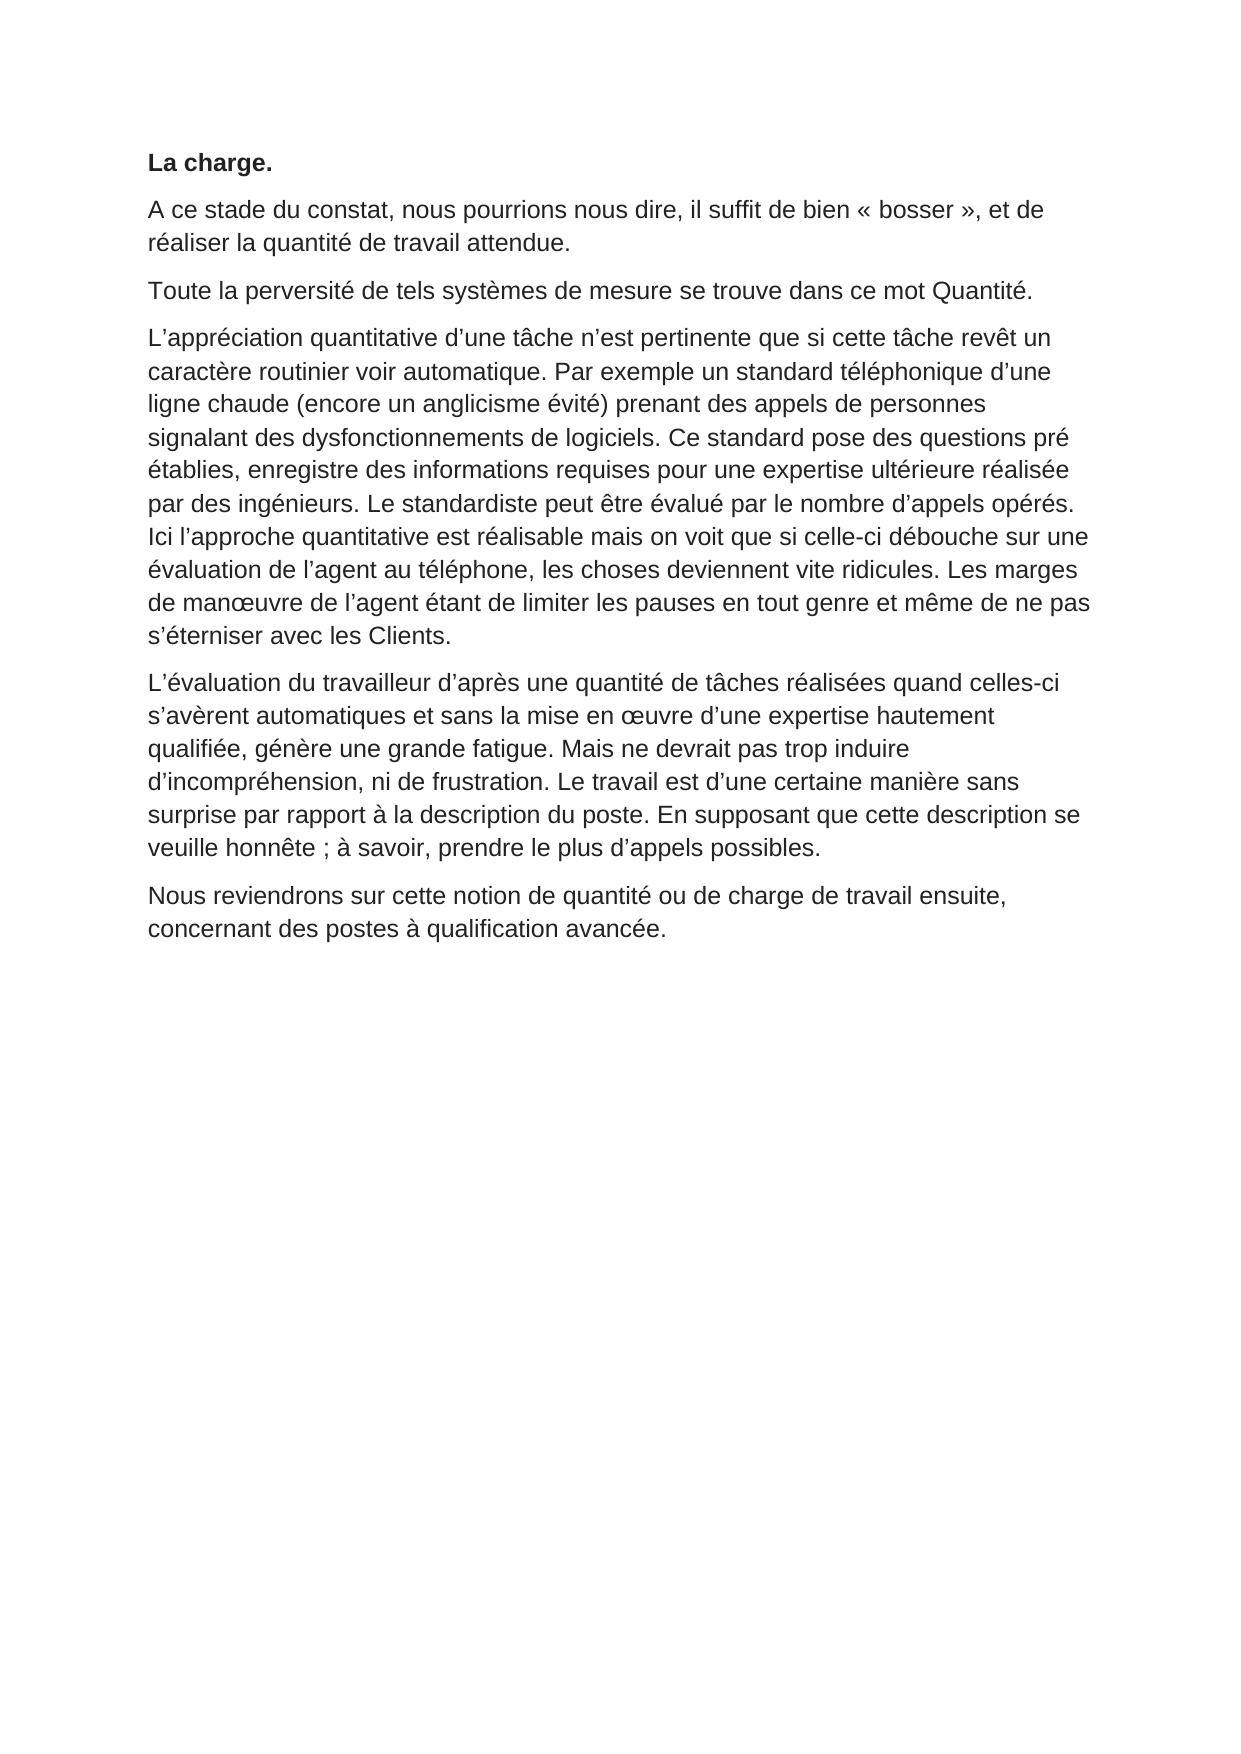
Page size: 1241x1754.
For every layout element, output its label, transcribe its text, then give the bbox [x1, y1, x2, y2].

text Toute la perversité de tels systèmes de mesure se trouve dans ce mot Quantité. [148, 276, 1093, 304]
text L’appréciation quantitative d’une tâche n’est pertinente que si cette tâche revêt un caractère routinier voir automatique. Par exemple un standard téléphonique d’une ligne chaude (encore un anglicisme évité) prenant des appels de personnes signalant des dysfonctionnements de logiciels. Ce standard pose des questions pré établies, enregistre des informations requises pour une expertise ultérieure réalisée par des ingénieurs. Le standardiste peut être évalué par le nombre d’appels opérés. Ici l’approche quantitative est réalisable mais on voit que si celle-ci débouche sur une évaluation de l’agent au téléphone, les choses deviennent vite ridicules. Les marges de manœuvre de l’agent étant de limiter les pauses en tout genre et même de ne pas s’éterniser avec les Clients. [148, 323, 1093, 649]
text A ce stade du constat, nous pourrions nous dire, il suffit de bien « bosser », et de réaliser la quantité de travail attendue. [148, 195, 1093, 257]
text Nous reviendrons sur cette notion de quantité ou de charge de travail ensuite, concernant des postes à qualification avancée. [148, 881, 1093, 943]
text L’évaluation du travailleur d’après une quantité de tâches réalisées quand celles-ci s’avèrent automatiques et sans la mise en œuvre d’une expertise hautement qualifiée, génère une grande fatigue. Mais ne devrait pas trop induire d’incompréhension, ni de frustration. Le travail est d’une certaine manière sans surprise par rapport à la description du poste. En supposant que cette description se veuille honnête ; à savoir, prendre le plus d’appels possibles. [148, 668, 1093, 862]
text La charge. [148, 148, 1093, 176]
